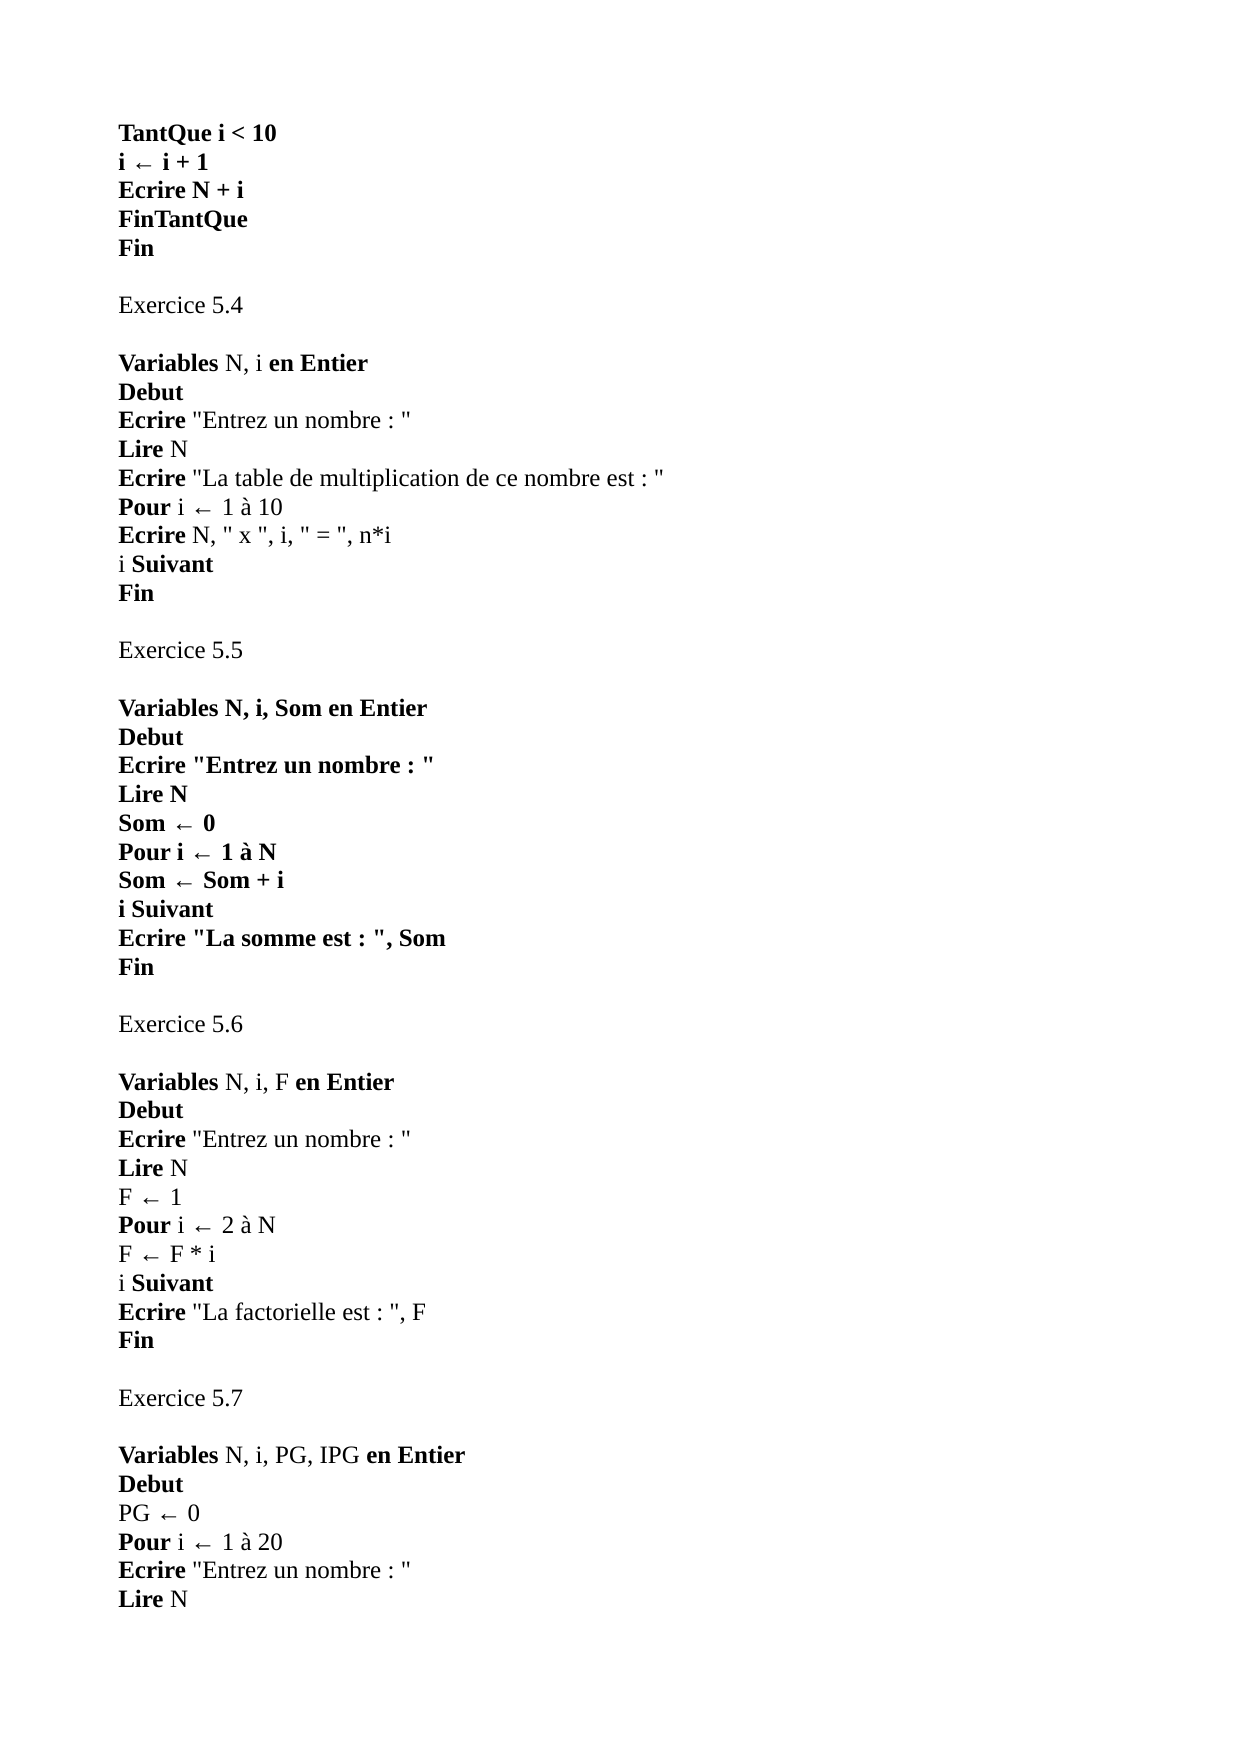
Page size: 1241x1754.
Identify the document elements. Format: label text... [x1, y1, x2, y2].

text Exercice 5.4 [118, 291, 1122, 319]
text Exercice 5.7 [118, 1383, 1122, 1412]
text Exercice 5.6 [118, 1009, 1122, 1038]
text Variables N, i, PG, IPG en Entier Debut PG ← 0 Pour i ← 1 à 20 Ecrire "Entrez un nombre : " Lire N [118, 1441, 1122, 1613]
text Variables N, i, Som en Entier Debut Ecrire "Entrez un nombre : " Lire N Som ← 0 Pour i ← 1 à N Som ← Som + i i Suivant Ecrire "La somme est : ", Som Fin [118, 693, 1122, 981]
text Exercice 5.5 [118, 636, 1122, 664]
text Variables N, i, F en Entier Debut Ecrire "Entrez un nombre : " Lire N F ← 1 Pour i ← 2 à N F ← F * i i Suivant Ecrire "La factorielle est : ", F Fin [118, 1067, 1122, 1354]
text Variables N, i en Entier Debut Ecrire "Entrez un nombre : " Lire N Ecrire "La table de multiplication de ce nombre est : " Pour i ← 1 à 10 Ecrire N, " x ", i, " = ", n*i i Suivant Fin [118, 348, 1122, 607]
text TantQue i < 10 i ← i + 1 Ecrire N + i FinTantQue Fin [118, 118, 1122, 262]
